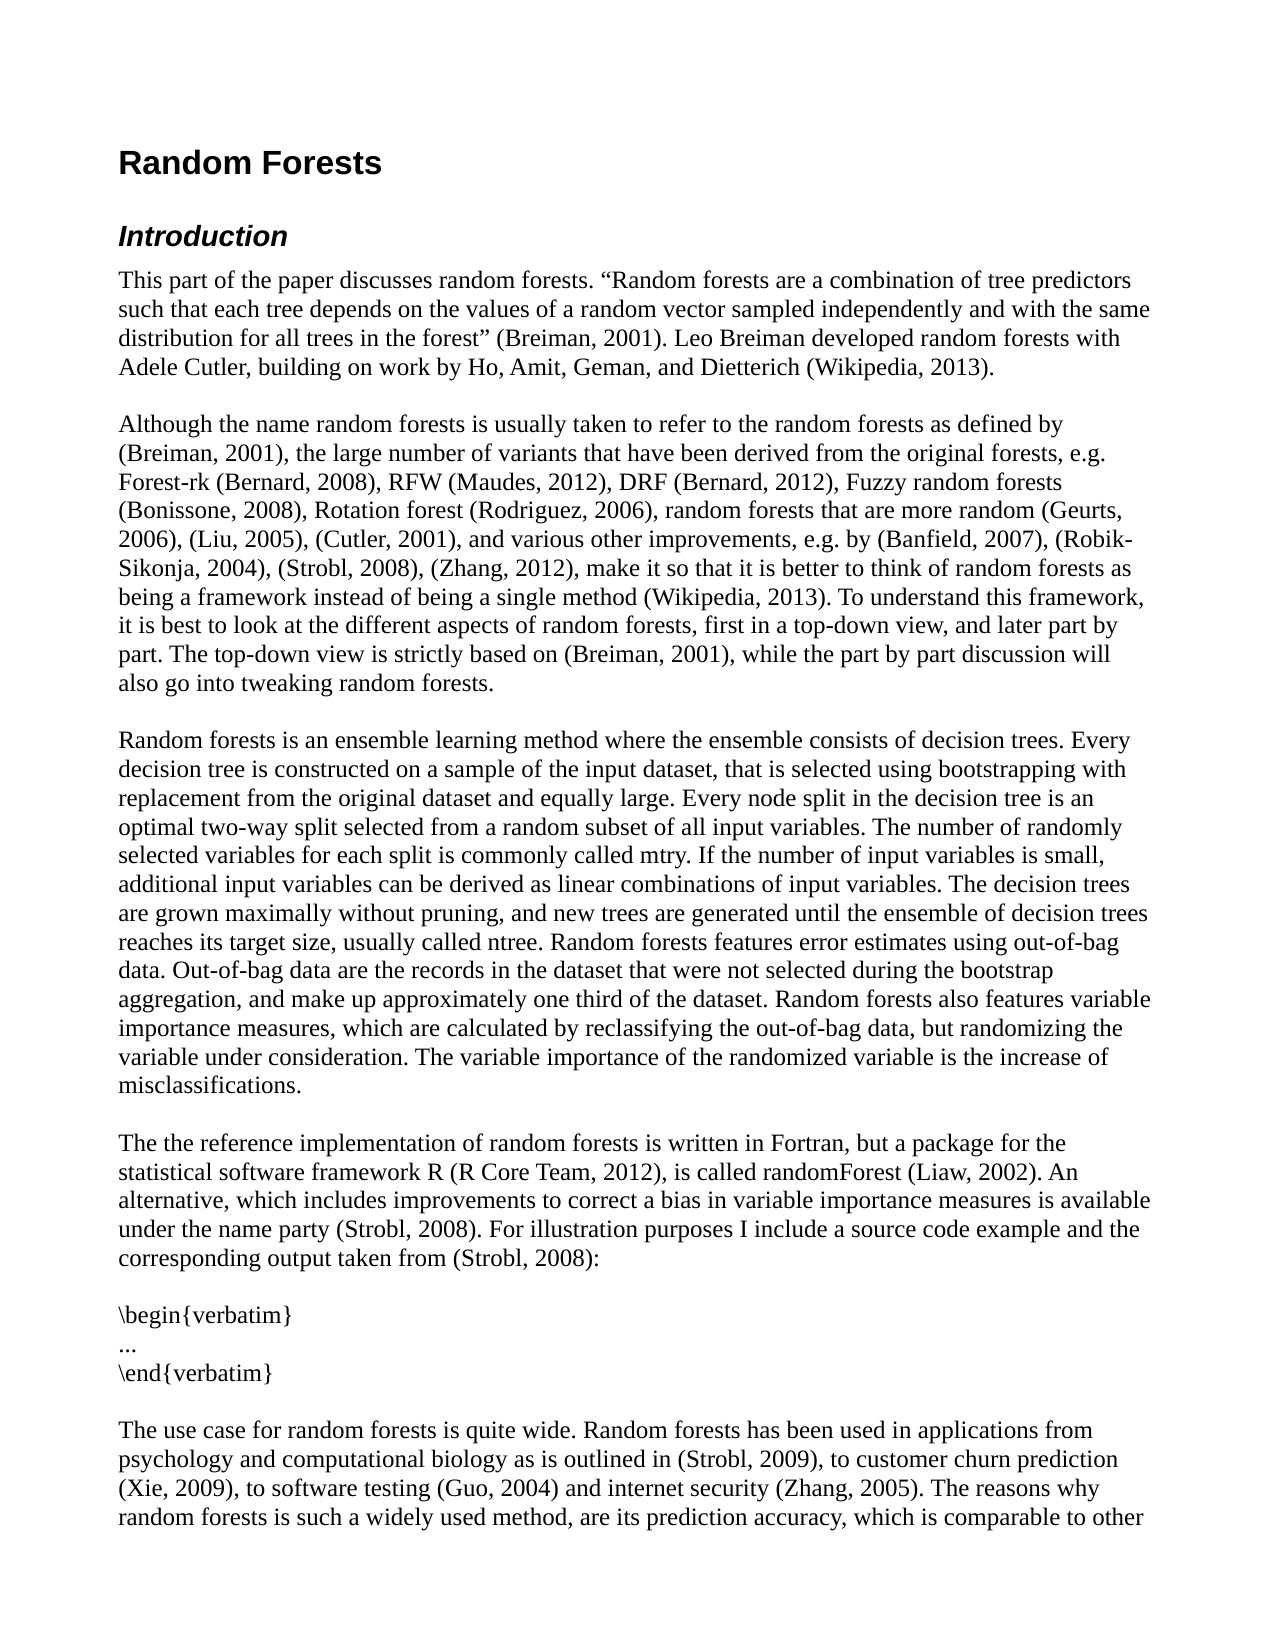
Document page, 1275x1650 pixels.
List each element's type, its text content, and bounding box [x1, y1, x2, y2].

text Random forests is an ensemble learning method where the ensemble consists of decision trees. Every decision tree is constructed on a sample of the input dataset, that is selected using bootstrapping with replacement from the original dataset and equally large. Every node split in the decision tree is an optimal two-way split selected from a random subset of all input variables. The number of randomly selected variables for each split is commonly called mtry. If the number of input variables is small, additional input variables can be derived as linear combinations of input variables. The decision trees are grown maximally without pruning, and new trees are generated until the ensemble of decision trees reaches its target size, usually called ntree. Random forests features error estimates using out-of-bag data. Out-of-bag data are the records in the dataset that were not selected during the bootstrap aggregation, and make up approximately one third of the dataset. Random forests also features variable importance measures, which are calculated by reclassifying the out-of-bag data, but randomizing the variable under consideration. The variable importance of the randomized variable is the increase of misclassifications. [118, 725, 1157, 1099]
text \begin{verbatim} [118, 1300, 1157, 1329]
text ... [118, 1329, 1157, 1358]
text \end{verbatim} [118, 1358, 1157, 1387]
subtitle Random Forests [118, 143, 1157, 182]
text The the reference implementation of random forests is written in Fortran, but a package for the statistical software framework R (R Core Team, 2012), is called randomForest (Liaw, 2002). An alternative, which includes improvements to correct a bias in variable importance measures is available under the name party (Strobl, 2008). For illustration purposes I include a source code example and the corresponding output taken from (Strobl, 2008): [118, 1128, 1157, 1272]
text The use case for random forests is quite wide. Random forests has been used in applications from psychology and computational biology as is outlined in (Strobl, 2009), to customer churn prediction (Xie, 2009), to software testing (Guo, 2004) and internet security (Zhang, 2005). The reasons why random forests is such a widely used method, are its prediction accuracy, which is comparable to other [118, 1415, 1157, 1530]
text This part of the paper discusses random forests. “Random forests are a combination of tree predictors such that each tree depends on the values of a random vector sampled independently and with the same distribution for all trees in the forest” (Breiman, 2001). Leo Breiman developed random forests with Adele Cutler, building on work by Ho, Amit, Geman, and Dietterich (Wikipedia, 2013). [118, 265, 1157, 380]
text Although the name random forests is usually taken to refer to the random forests as defined by (Breiman, 2001), the large number of variants that have been derived from the original forests, e.g. Forest-rk (Bernard, 2008), RFW (Maudes, 2012), DRF (Bernard, 2012), Fuzzy random forests (Bonissone, 2008), Rotation forest (Rodriguez, 2006), random forests that are more random (Geurts, 2006), (Liu, 2005), (Cutler, 2001), and various other improvements, e.g. by (Banfield, 2007), (Robik-Sikonja, 2004), (Strobl, 2008), (Zhang, 2012), make it so that it is better to think of random forests as being a framework instead of being a single method (Wikipedia, 2013). To understand this framework, it is best to look at the different aspects of random forests, first in a top-down view, and later part by part. The top-down view is strictly based on (Breiman, 2001), while the part by part discussion will also go into tweaking random forests. [118, 409, 1157, 697]
subtitle Introduction [118, 219, 1157, 253]
